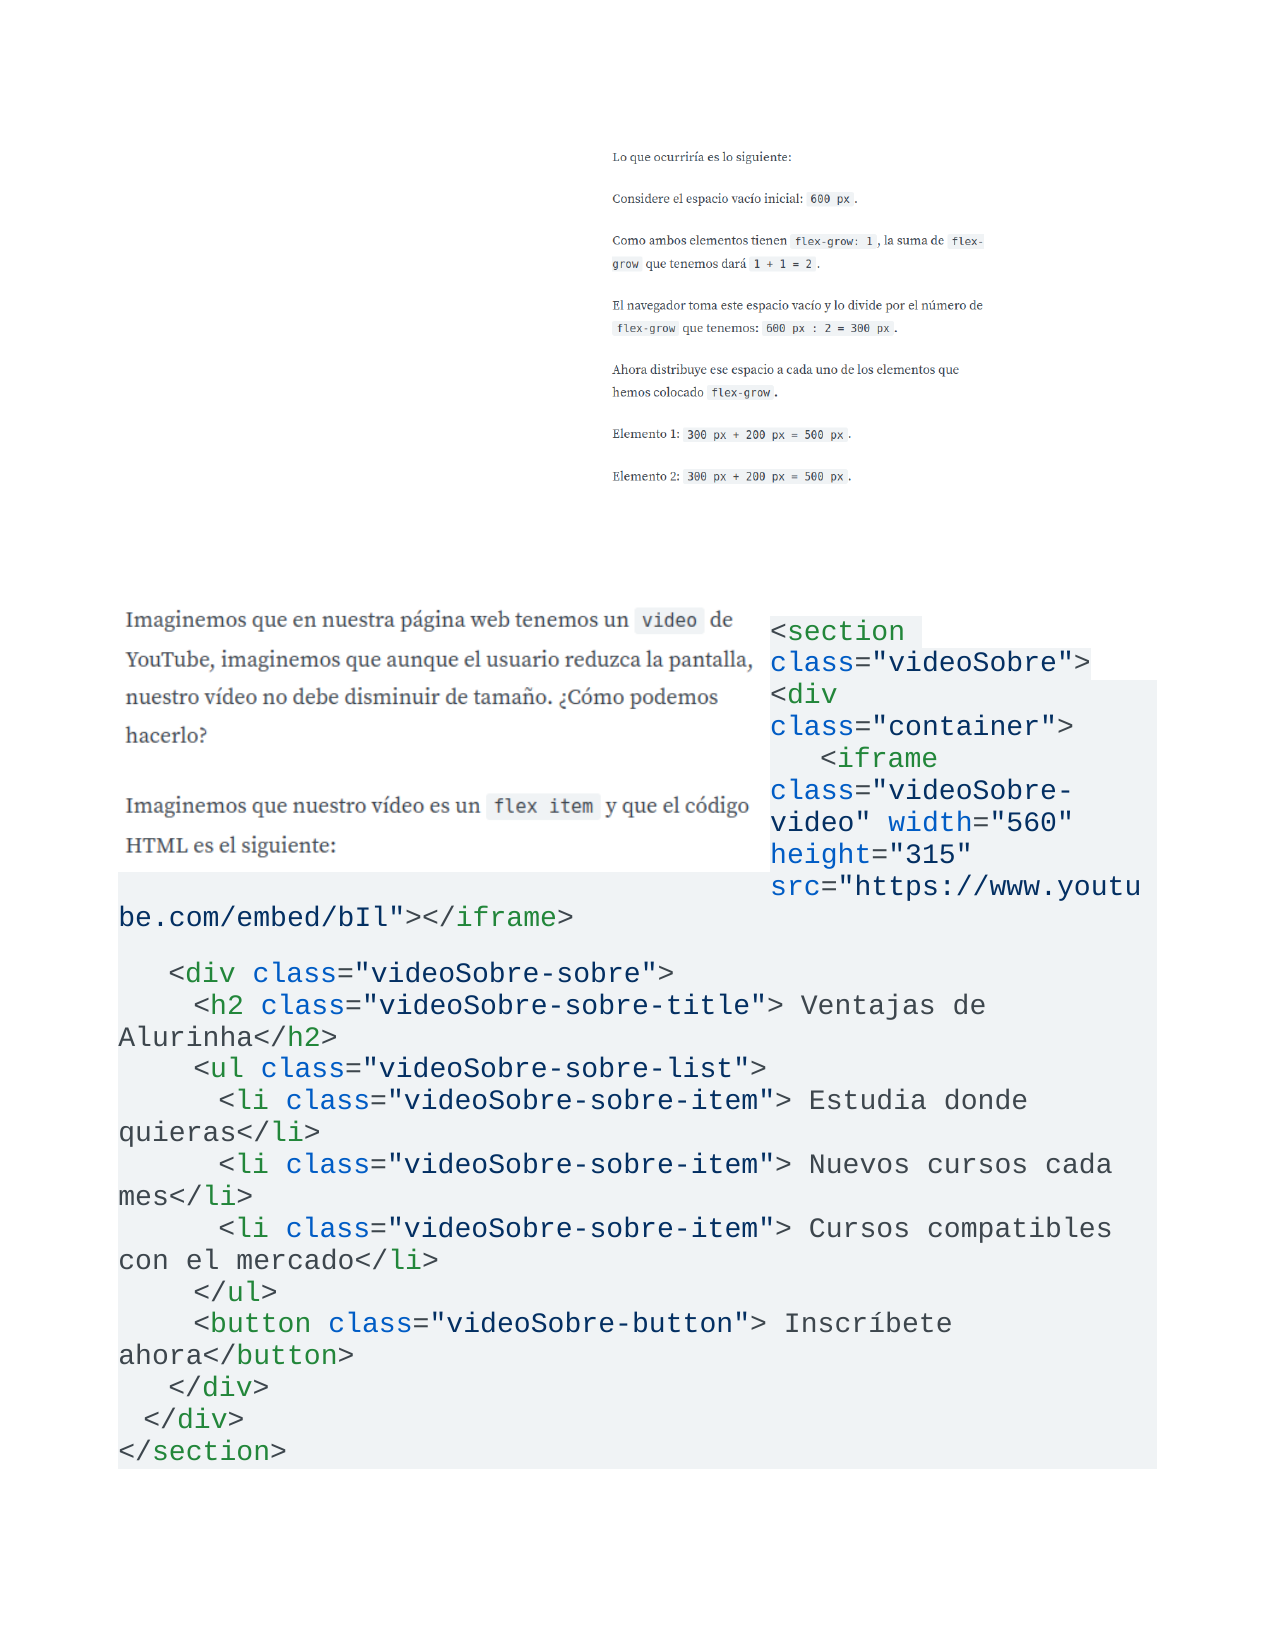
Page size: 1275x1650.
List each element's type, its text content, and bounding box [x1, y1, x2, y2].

text <div class="container"> [770, 680, 1157, 744]
text <li class="videoSobre-sobre-item"> Estudia donde quieras</li> [118, 1086, 1157, 1150]
text </div> [118, 1373, 1157, 1405]
text </ul> [118, 1278, 1157, 1309]
text <ul class="videoSobre-sobre-list"> [118, 1054, 1157, 1086]
text <button class="videoSobre-button"> Inscríbete ahora</button> [118, 1309, 1157, 1373]
text <div class="videoSobre-sobre"> [118, 959, 1157, 991]
picture [607, 149, 986, 497]
text <li class="videoSobre-sobre-item"> Cursos compatibles con el mercado</li> [118, 1214, 1157, 1278]
text <h2 class="videoSobre-sobre-title"> Ventajas de Alurinha</h2> [118, 991, 1157, 1054]
text </section> [118, 1437, 1157, 1469]
text <section class="videoSobre"> [770, 616, 1157, 680]
text <iframe class="videoSobre-video" width="560" height="315" src="https://www.youtube.com/embed/bIl"></iframe> [118, 744, 1157, 935]
picture [117, 604, 770, 872]
text <li class="videoSobre-sobre-item"> Nuevos cursos cada mes</li> [118, 1150, 1157, 1214]
text </div> [118, 1405, 1157, 1437]
